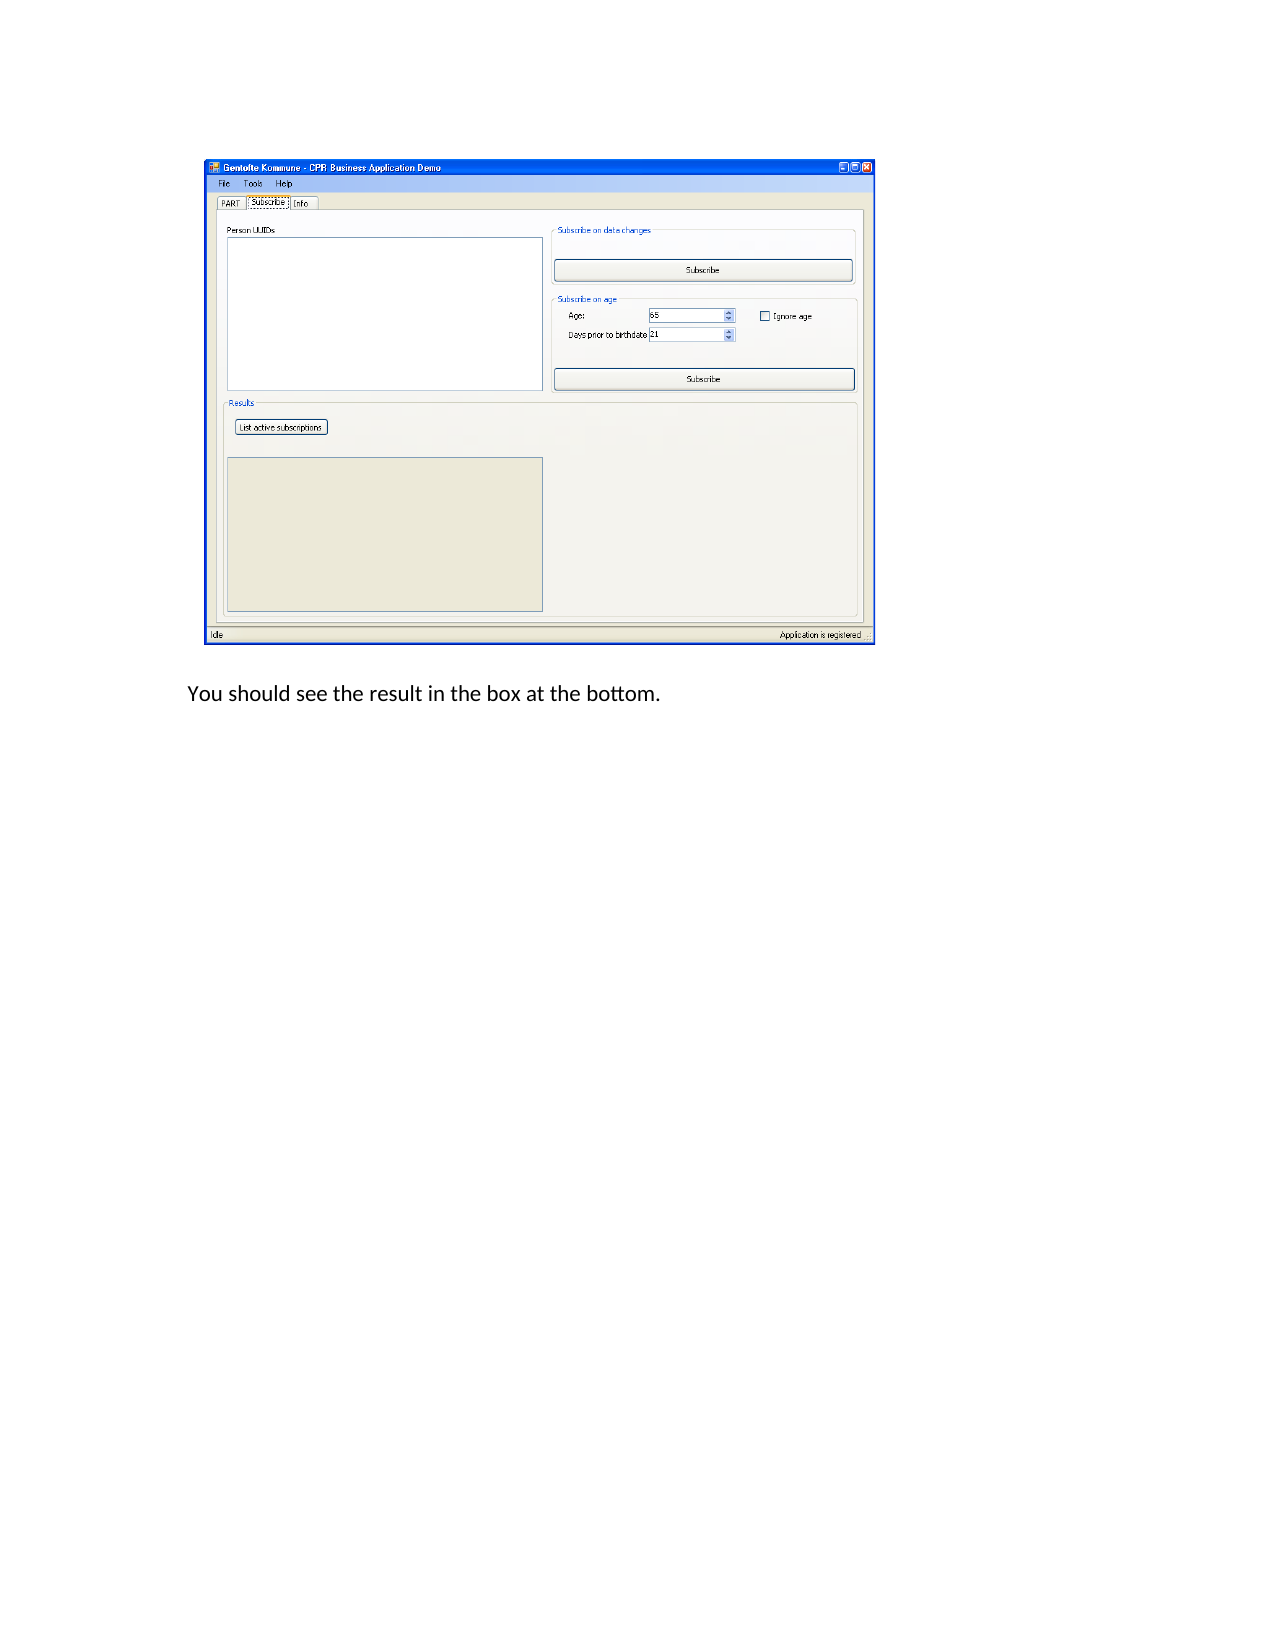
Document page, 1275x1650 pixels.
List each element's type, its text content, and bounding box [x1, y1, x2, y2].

text You should see the result in the box at the bottom. [187, 679, 1087, 707]
picture [204, 159, 876, 645]
